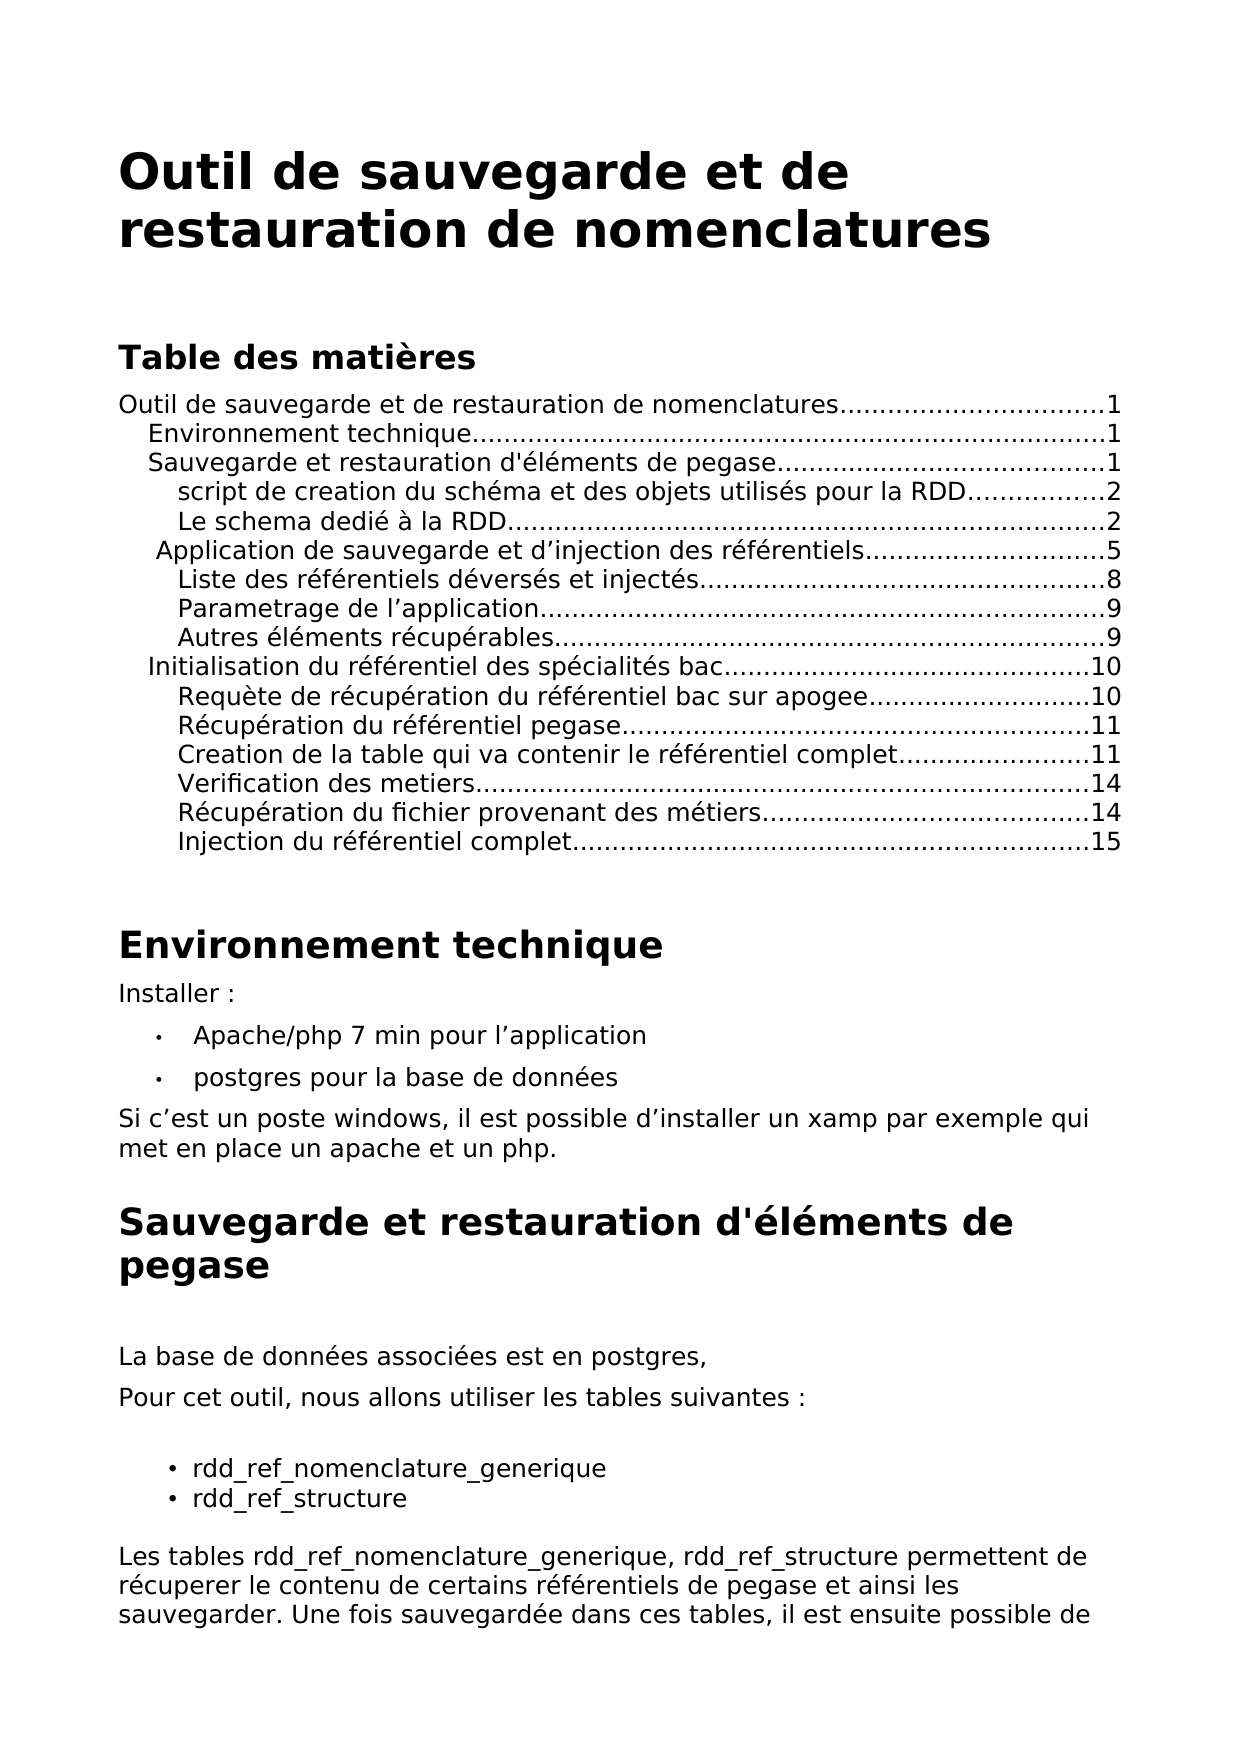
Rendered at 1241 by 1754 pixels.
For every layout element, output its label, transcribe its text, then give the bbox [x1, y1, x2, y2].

subtitle Environnement technique [118, 923, 1122, 967]
subtitle Outil de sauvegarde et de restauration de nomenclatures [118, 143, 1122, 259]
text Injection du référentiel complet 15 [177, 828, 1122, 857]
text Outil de sauvegarde et de restauration de nomenclatures 1 [118, 390, 1122, 419]
text Parametrage de l’application 9 [177, 594, 1122, 623]
text Récupération du fichier provenant des métiers 14 [177, 798, 1122, 828]
text Les tables rdd_ref_nomenclature_generique, rdd_ref_structure permettent de récuperer le contenu de certains référentiels de pegase et ainsi les sauvegarder. Une fois sauvegardée dans ces tables, il est ensuite possible de [118, 1542, 1122, 1630]
text Récupération du référentiel pegase 11 [177, 711, 1122, 740]
list Apache/php 7 min pour l’application [156, 1021, 1122, 1050]
text Creation de la table qui va contenir le référentiel complet 11 [177, 740, 1122, 769]
text Pour cet outil, nous allons utiliser les tables suivantes : [118, 1383, 1122, 1413]
text script de creation du schéma et des objets utilisés pour la RDD 2 [177, 478, 1122, 507]
text Verification des metiers 14 [177, 769, 1122, 798]
subtitle Sauvegarde et restauration d'éléments de pegase [118, 1200, 1122, 1288]
text Le schema dedié à la RDD 2 [177, 507, 1122, 536]
list rdd_ref_nomenclature_generique [177, 1455, 1122, 1484]
text Si c’est un poste windows, il est possible d’installer un xamp par exemple qui met en place un apache et un php. [118, 1104, 1122, 1163]
text Requète de récupération du référentiel bac sur apogee 10 [177, 682, 1122, 711]
text Autres éléments récupérables 9 [177, 623, 1122, 653]
text Initialisation du référentiel des spécialités bac 10 [148, 653, 1122, 682]
list postgres pour la base de données [156, 1063, 1122, 1092]
subtitle Table des matières [118, 339, 1122, 378]
text Installer : [118, 979, 1122, 1009]
text La base de données associées est en postgres, [118, 1342, 1122, 1371]
text Application de sauvegarde et d’injection des référentiels 5 [148, 536, 1122, 565]
text Environnement technique 1 [148, 419, 1122, 448]
text Liste des référentiels déversés et injectés 8 [177, 565, 1122, 594]
text Sauvegarde et restauration d'éléments de pegase 1 [148, 448, 1122, 478]
list rdd_ref_structure [177, 1484, 1122, 1513]
